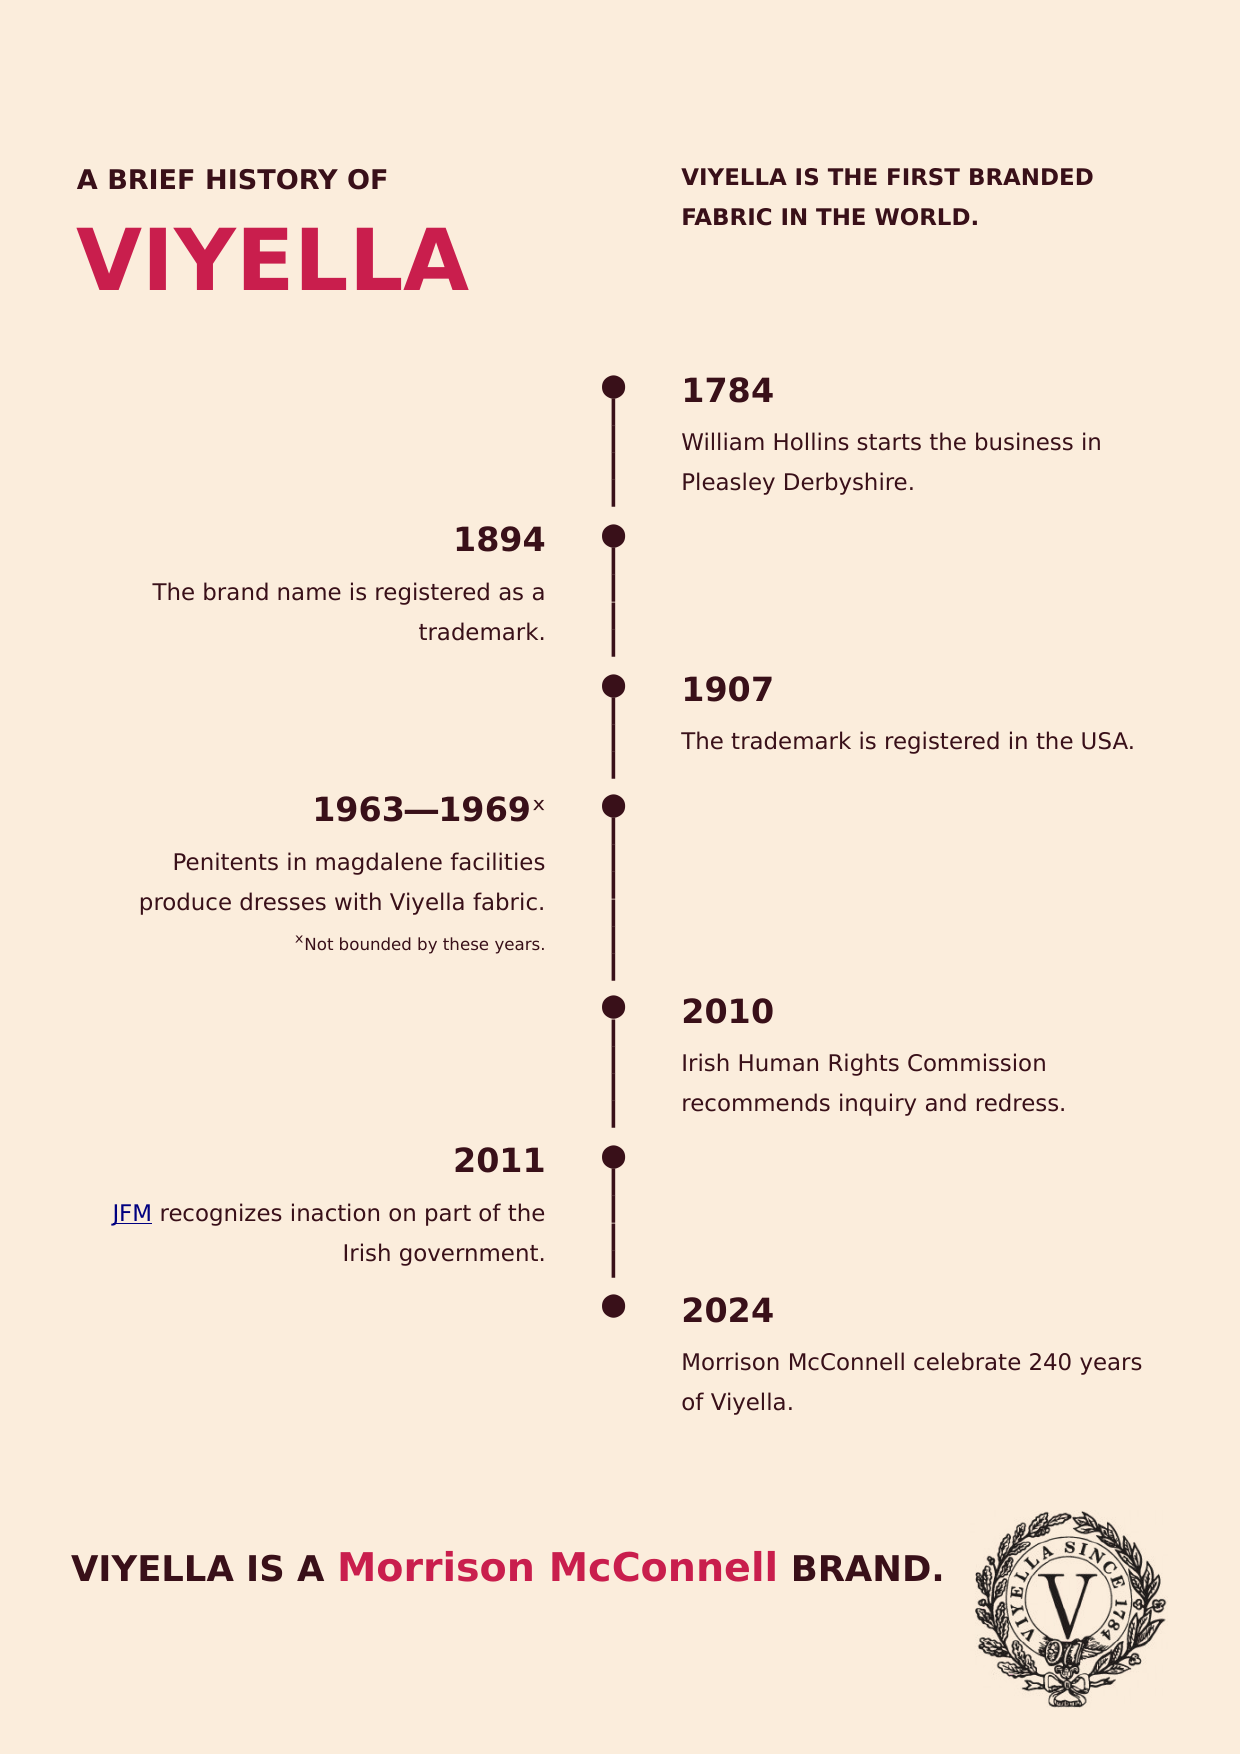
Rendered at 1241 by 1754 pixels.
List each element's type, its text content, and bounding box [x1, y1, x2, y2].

table_cell 2010 Irish Human Rights Commission recommends inquiry and redress. [675, 987, 1169, 1136]
table_cell ⬤ ┃ ┃ ┃ ┃ [551, 987, 675, 1136]
table_cell ⬤ ┃ ┃ ┃ ┃ [551, 366, 675, 515]
table_cell 1784 William Hollins starts the business in Pleasley Derbyshire. [675, 366, 1169, 515]
table_cell [71, 987, 551, 1136]
text VIYELLA IS A Morrison McConnell BRAND. [71, 1544, 969, 1590]
table_cell 1894 The brand name is registered as a trademark. [71, 515, 551, 664]
table_cell ⬤ ┃ ┃ ┃ ┃ [551, 515, 675, 664]
table_header [551, 158, 675, 366]
table_cell 2011 JFM recognizes inaction on part of the Irish government. [71, 1136, 551, 1286]
table_cell [675, 1136, 1169, 1286]
table_cell [675, 785, 1169, 987]
table_cell 1907 The trademark is registered in the USA. [675, 665, 1169, 785]
table_cell ⬤ ┃ ┃ ┃ [551, 665, 675, 785]
table_cell 1963―1969ˣ Penitents in magdalene facilities produce dresses with Viyella fabric. ˣNot bounded by these years. [71, 785, 551, 987]
table_cell [71, 366, 551, 515]
table_cell ⬤ ┃ ┃ ┃ ┃ [551, 1136, 675, 1286]
picture [969, 1510, 1169, 1708]
table_cell ⬤ ┃ ┃ ┃ ┃ ┃ ┃ [551, 785, 675, 987]
table_header VIYELLA IS THE FIRST BRANDED FABRIC IN THE WORLD. [675, 158, 1169, 366]
table_header A BRIEF HISTORY OF VIYELLA [71, 158, 551, 366]
table_cell 2024 Morrison McConnell celebrate 240 years of Viyella. [675, 1286, 1169, 1435]
table_cell [71, 665, 551, 785]
table_cell [675, 515, 1169, 664]
table_cell [71, 1286, 551, 1435]
table_cell ⬤ [551, 1286, 675, 1435]
